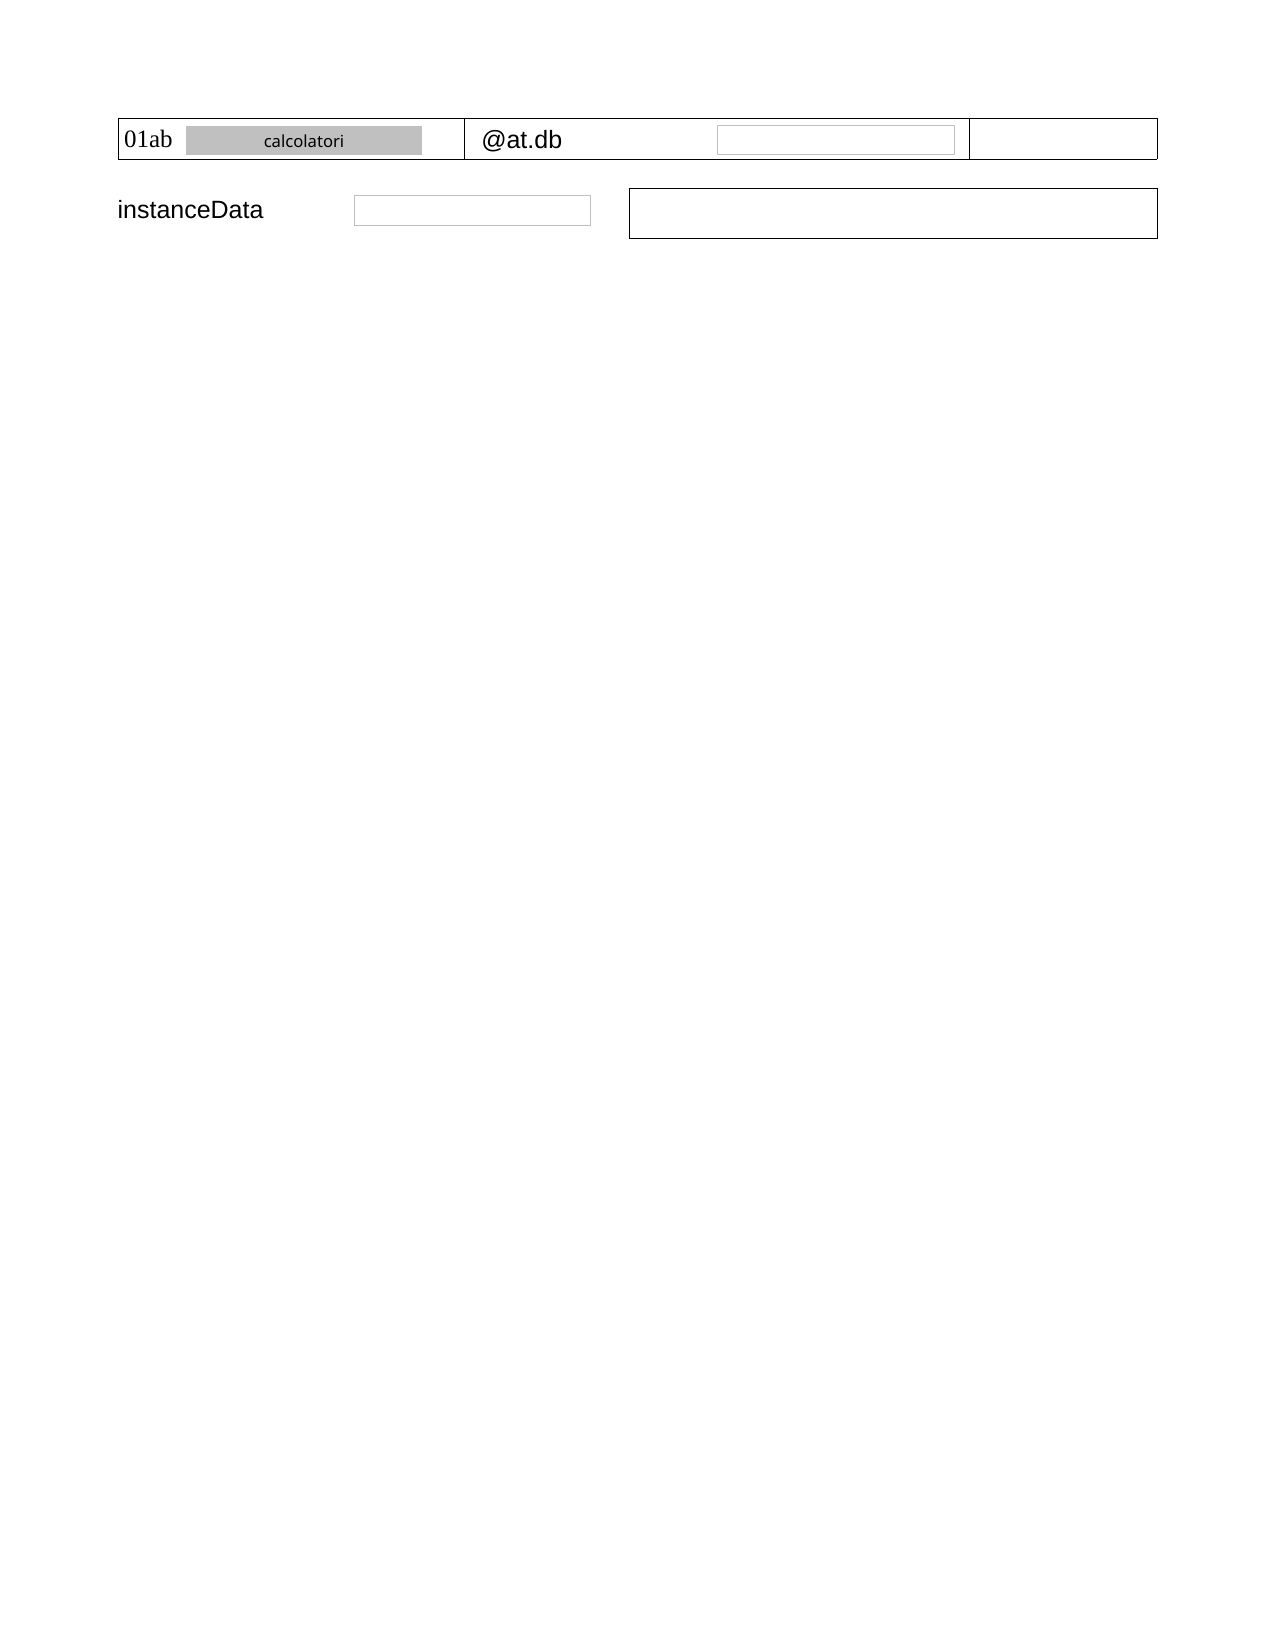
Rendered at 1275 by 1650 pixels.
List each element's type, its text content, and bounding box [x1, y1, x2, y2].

table_header [465, 119, 969, 158]
table_header [970, 119, 1157, 158]
table_header 01ab [119, 119, 464, 158]
